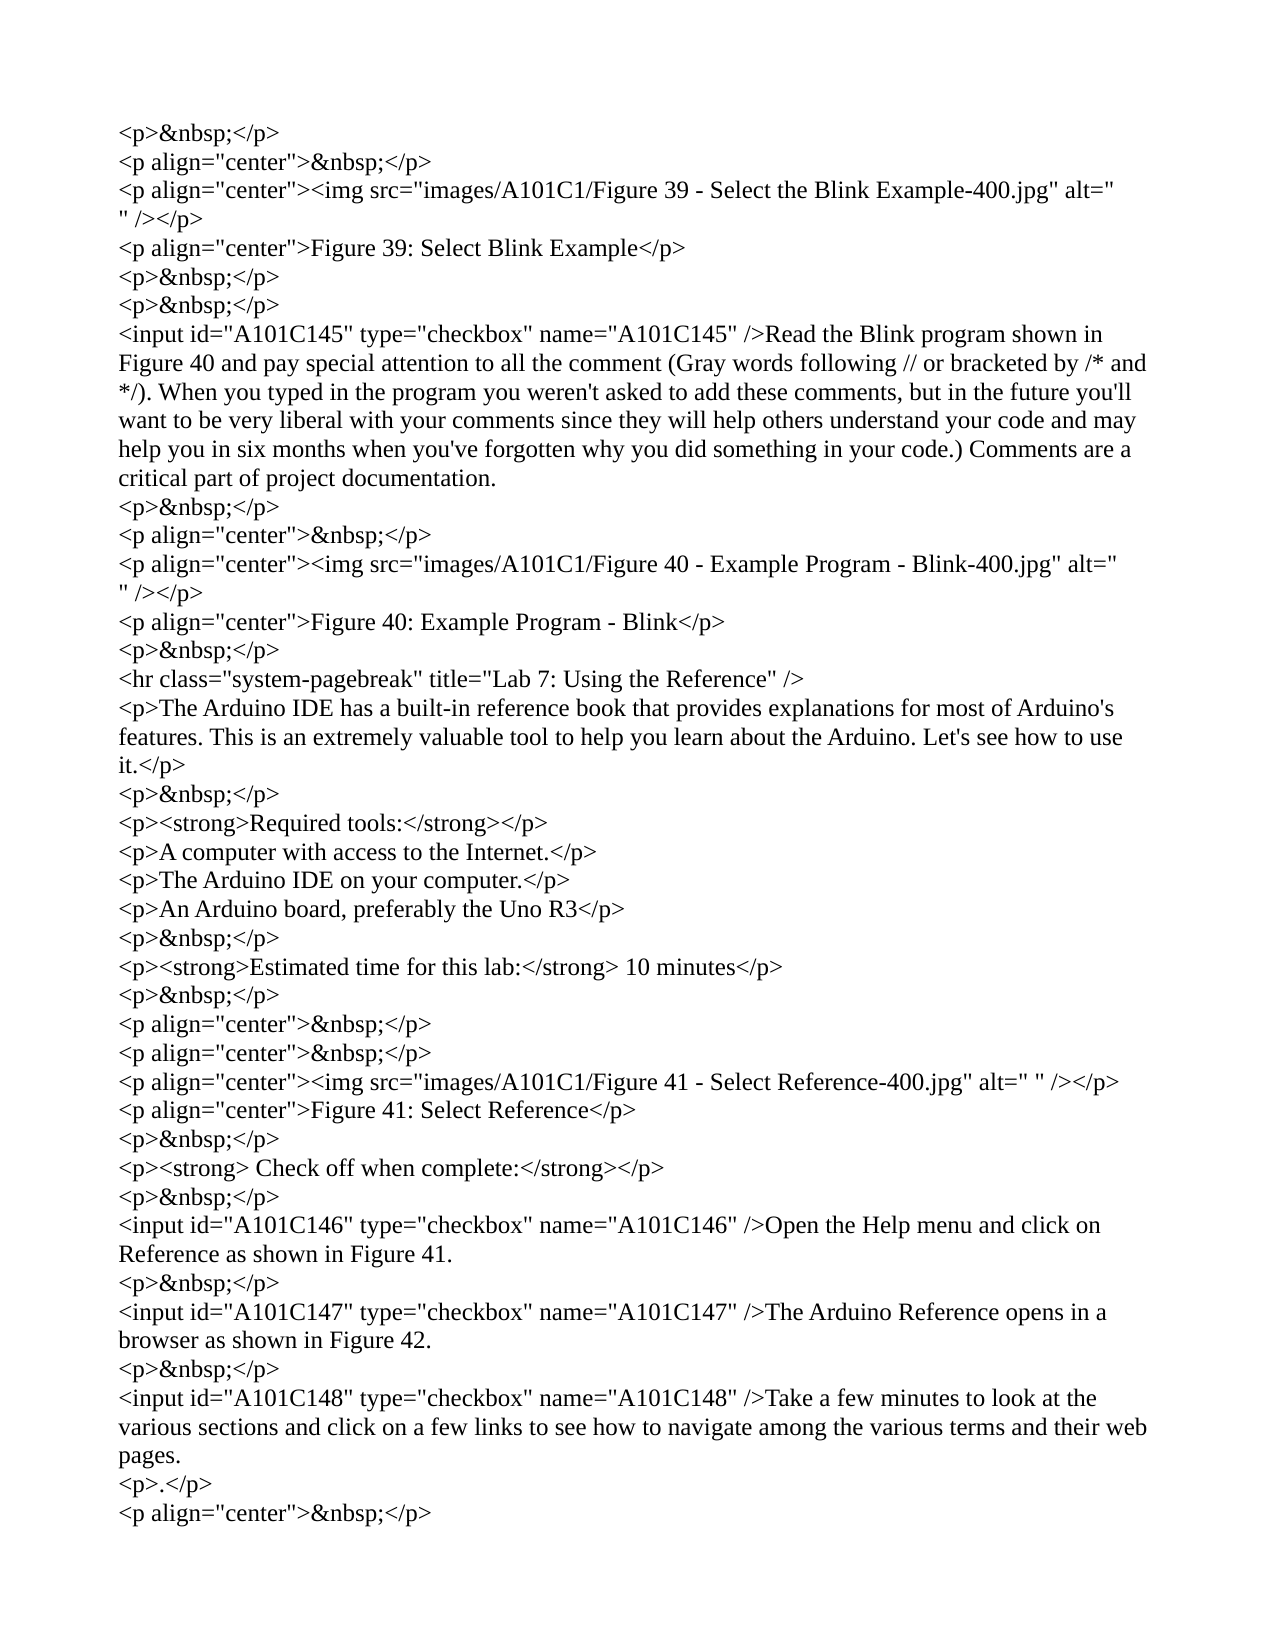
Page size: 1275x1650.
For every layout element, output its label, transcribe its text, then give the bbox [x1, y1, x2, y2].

text <p>&nbsp;</p> [118, 262, 1157, 291]
text <input id="A101C147" type="checkbox" name="A101C147" />The Arduino Reference opens in a browser as shown in Figure 42. [118, 1297, 1157, 1354]
text <p>&nbsp;</p> [118, 1354, 1157, 1383]
text <p>&nbsp;</p> [118, 492, 1157, 521]
text <p>&nbsp;</p> [118, 923, 1157, 952]
text <p align="center">Figure 39: Select Blink Example</p> [118, 233, 1157, 262]
text <p>&nbsp;</p> [118, 118, 1157, 147]
text <p>&nbsp;</p> [118, 291, 1157, 319]
text <p><strong> Check off when complete:</strong></p> [118, 1153, 1157, 1182]
text <p>The Arduino IDE on your computer.</p> [118, 866, 1157, 894]
text <hr class="system-pagebreak" title="Lab 7: Using the Reference" /> [118, 664, 1157, 693]
text <p>A computer with access to the Internet.</p> [118, 837, 1157, 866]
text <p><strong>Required tools:</strong></p> [118, 808, 1157, 837]
text <p>&nbsp;</p> [118, 1182, 1157, 1211]
text <p>The Arduino IDE has a built-in reference book that provides explanations for most of Arduino's features. This is an extremely valuable tool to help you learn about the Arduino. Let's see how to use it.</p> [118, 693, 1157, 779]
text <p align="center"><img src="images/A101C1/Figure 41 - Select Reference-400.jpg" alt=" " /></p> [118, 1067, 1157, 1096]
text <input id="A101C148" type="checkbox" name="A101C148" />Take a few minutes to look at the various sections and click on a few links to see how to navigate among the various terms and their web pages. [118, 1383, 1157, 1469]
text <p>.</p> [118, 1469, 1157, 1498]
text <p>&nbsp;</p> [118, 1268, 1157, 1297]
text <p><strong>Estimated time for this lab:</strong> 10 minutes</p> [118, 952, 1157, 981]
text <p align="center">Figure 41: Select Reference</p> [118, 1096, 1157, 1124]
text <p>&nbsp;</p> [118, 779, 1157, 808]
text <p align="center"><img src="images/A101C1/Figure 40 - Example Program - Blink-400.jpg" alt=" " /></p> [118, 549, 1157, 607]
text <p>&nbsp;</p> [118, 981, 1157, 1009]
text <p align="center">&nbsp;</p> [118, 147, 1157, 176]
text <p align="center">&nbsp;</p> [118, 521, 1157, 549]
text <p align="center">&nbsp;</p> [118, 1498, 1157, 1527]
text <p align="center">&nbsp;</p> [118, 1009, 1157, 1038]
text <p align="center"><img src="images/A101C1/Figure 39 - Select the Blink Example-400.jpg" alt=" " /></p> [118, 176, 1157, 233]
text <input id="A101C146" type="checkbox" name="A101C146" />Open the Help menu and click on Reference as shown in Figure 41. [118, 1211, 1157, 1268]
text <p align="center">Figure 40: Example Program - Blink</p> [118, 607, 1157, 636]
text <p>&nbsp;</p> [118, 1124, 1157, 1153]
text <p>&nbsp;</p> [118, 636, 1157, 664]
text <input id="A101C145" type="checkbox" name="A101C145" />Read the Blink program shown in Figure 40 and pay special attention to all the comment (Gray words following // or bracketed by /* and */). When you typed in the program you weren't asked to add these comments, but in the future you'll want to be very liberal with your comments since they will help others understand your code and may help you in six months when you've forgotten why you did something in your code.) Comments are a critical part of project documentation. [118, 319, 1157, 492]
text <p align="center">&nbsp;</p> [118, 1038, 1157, 1067]
text <p>An Arduino board, preferably the Uno R3</p> [118, 894, 1157, 923]
